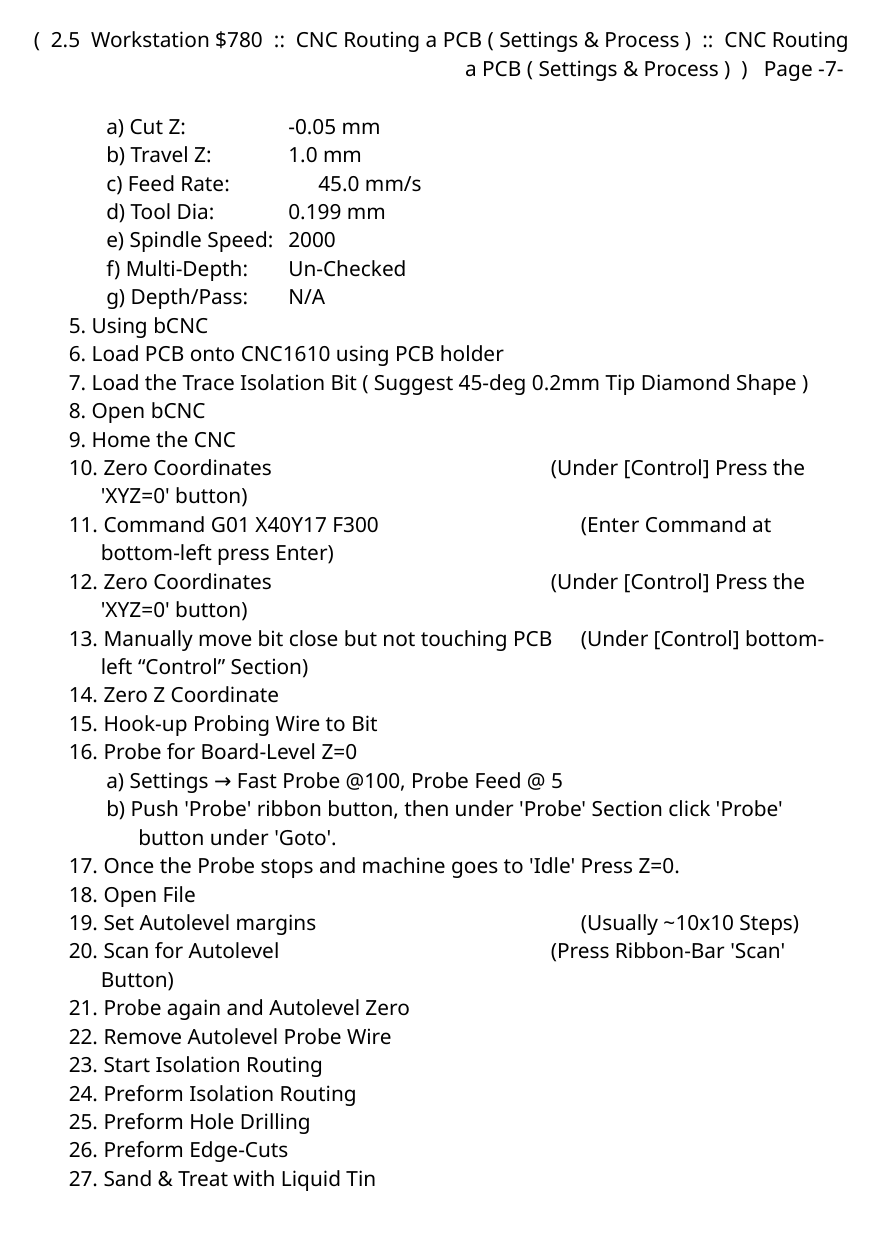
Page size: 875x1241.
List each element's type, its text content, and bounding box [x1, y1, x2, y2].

list Remove Autolevel Probe Wire [63, 1022, 848, 1050]
list Load the Trace Isolation Bit ( Suggest 45-deg 0.2mm Tip Diamond Shape ) [63, 368, 848, 396]
list Probe again and Autolevel Zero [63, 993, 848, 1022]
list Settings → Fast Probe @100, Probe Feed @ 5 [101, 766, 848, 794]
list Zero Z Coordinate [63, 681, 848, 709]
list Multi-Depth: Un-Checked [101, 254, 848, 282]
list Command G01 X40Y17 F300 (Enter Command at bottom-left press Enter) [63, 510, 848, 567]
list Using bCNC [63, 311, 848, 339]
list Zero Coordinates (Under [Control] Press the 'XYZ=0' button) [63, 567, 848, 624]
list Preform Isolation Routing [63, 1079, 848, 1107]
list Start Isolation Routing [63, 1050, 848, 1079]
list Home the CNC [63, 425, 848, 453]
list Set Autolevel margins (Usually ~10x10 Steps) [63, 908, 848, 937]
list Open File [63, 880, 848, 908]
list Scan for Autolevel (Press Ribbon-Bar 'Scan' Button) [63, 937, 848, 993]
list Cut Z: -0.05 mm [101, 112, 848, 140]
list Zero Coordinates (Under [Control] Press the 'XYZ=0' button) [63, 453, 848, 510]
list Probe for Board-Level Z=0 [63, 737, 848, 766]
list Spindle Speed: 2000 [101, 226, 848, 254]
list Depth/Pass: N/A [101, 282, 848, 311]
list Once the Probe stops and machine goes to 'Idle' Press Z=0. [63, 851, 848, 880]
list Hook-up Probing Wire to Bit [63, 709, 848, 737]
list Preform Edge-Cuts [63, 1136, 848, 1164]
list Preform Hole Drilling [63, 1107, 848, 1136]
list Travel Z: 1.0 mm [101, 140, 848, 169]
list Push 'Probe' ribbon button, then under 'Probe' Section click 'Probe' button under 'Goto'. [101, 794, 848, 851]
list Load PCB onto CNC1610 using PCB holder [63, 339, 848, 368]
list Manually move bit close but not touching PCB (Under [Control] bottom-left “Control” Section) [63, 624, 848, 681]
list Tool Dia: 0.199 mm [101, 197, 848, 226]
list Feed Rate: 45.0 mm/s [101, 169, 848, 197]
list Sand & Treat with Liquid Tin [63, 1164, 848, 1192]
list Open bCNC [63, 396, 848, 425]
